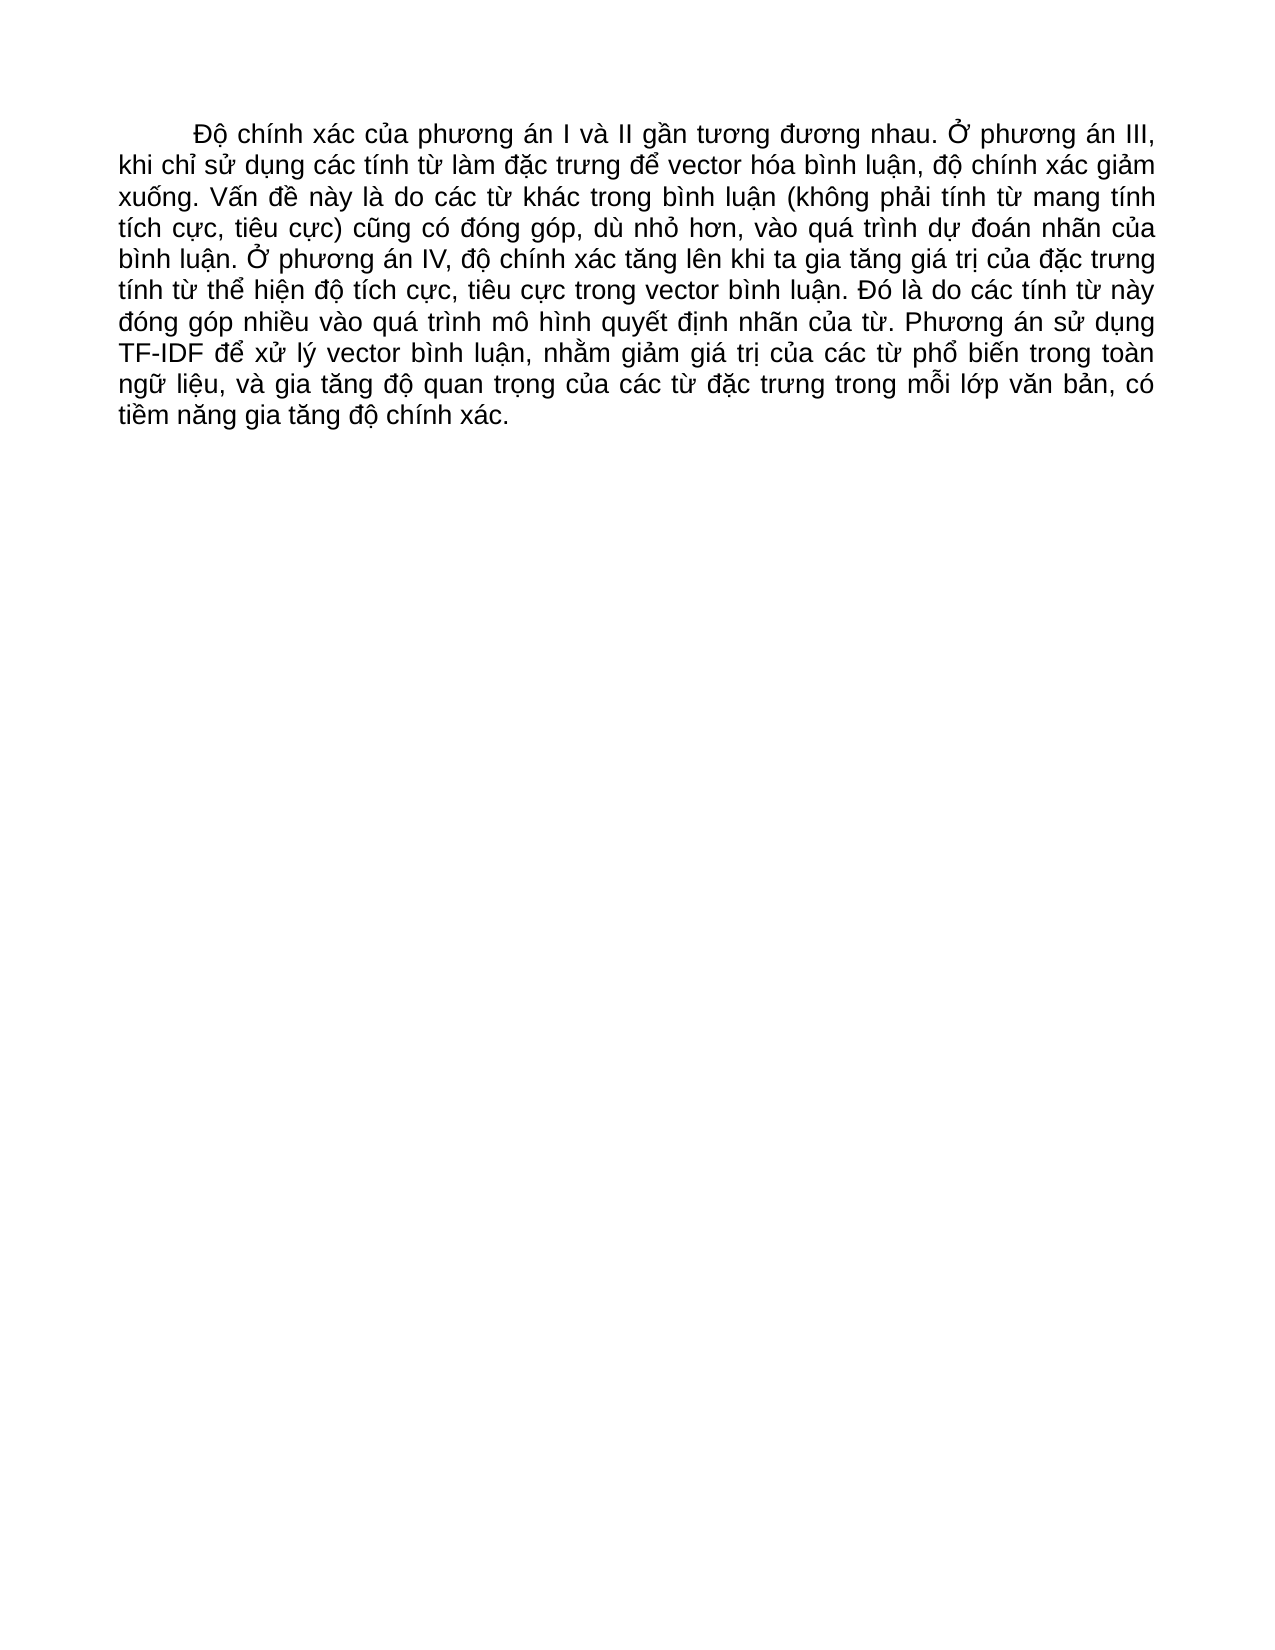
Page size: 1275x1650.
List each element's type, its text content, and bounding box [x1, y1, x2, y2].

text Độ chính xác của phương án I và II gần tương đương nhau. Ở phương án III, khi chỉ sử dụng các tính từ làm đặc trưng để vector hóa bình luận, độ chính xác giảm xuống. Vấn đề này là do các từ khác trong bình luận (không phải tính từ mang tính tích cực, tiêu cực) cũng có đóng góp, dù nhỏ hơn, vào quá trình dự đoán nhãn của bình luận. Ở phương án IV, độ chính xác tăng lên khi ta gia tăng giá trị của đặc trưng tính từ thể hiện độ tích cực, tiêu cực trong vector bình luận. Đó là do các tính từ này đóng góp nhiều vào quá trình mô hình quyết định nhãn của từ. Phương án sử dụng TF-IDF để xử lý vector bình luận, nhằm giảm giá trị của các từ phổ biến trong toàn ngữ liệu, và gia tăng độ quan trọng của các từ đặc trưng trong mỗi lớp văn bản, có tiềm năng gia tăng độ chính xác. [118, 118, 1157, 431]
